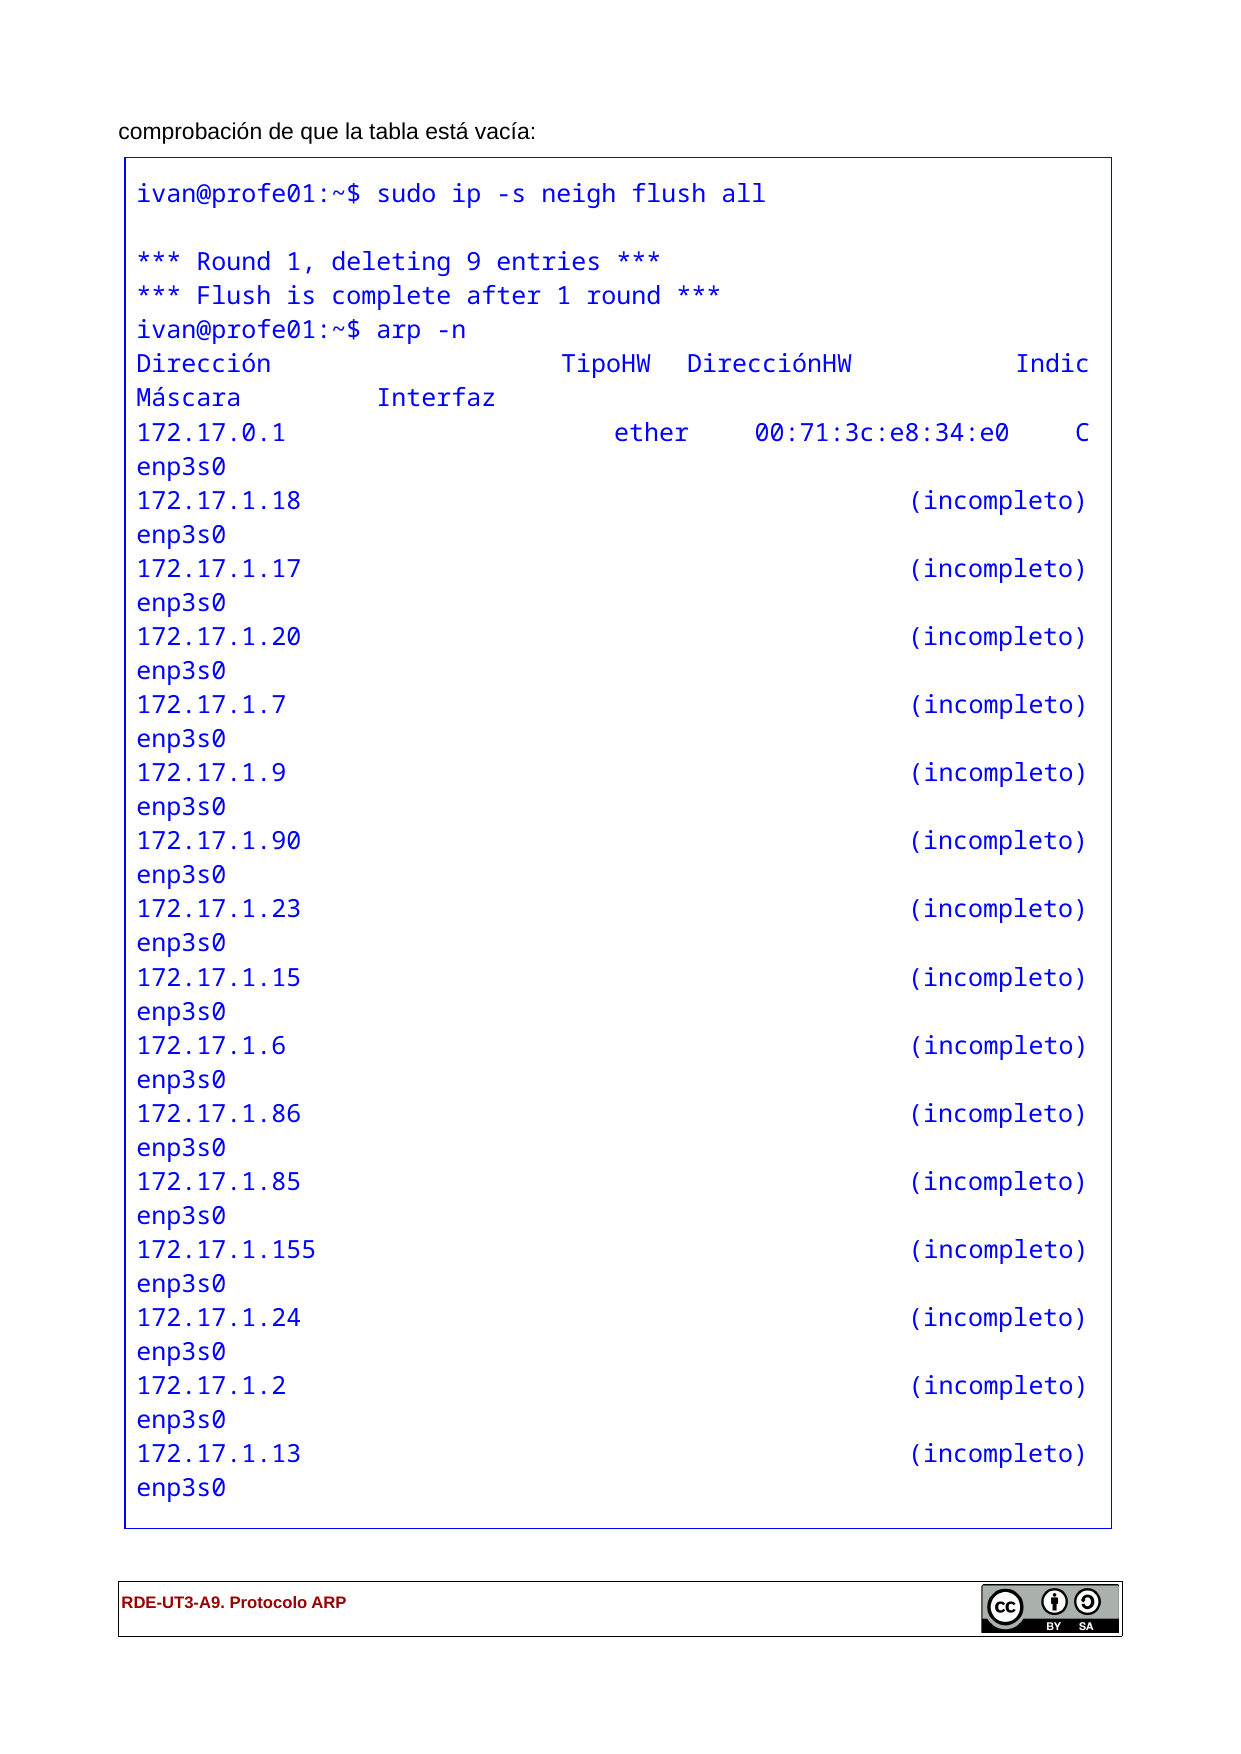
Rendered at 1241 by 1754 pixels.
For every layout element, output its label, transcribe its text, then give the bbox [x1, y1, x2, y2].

picture [981, 1584, 1119, 1633]
table_header ivan@profe01:~$ sudo ip -s neigh flush all *** Round 1, deleting 9 entries *** *** Flush is complete after 1 round *** ivan@profe01:~$ arp -n Dirección TipoHW DirecciónHW Indic Máscara Interfaz 172.17.0.1 ether 00:71:3c:e8:34:e0 C enp3s0 172.17.1.18 (incompleto) enp3s0 172.17.1.17 (incompleto) enp3s0 172.17.1.20 (incompleto) enp3s0 172.17.1.7 (incompleto) enp3s0 172.17.1.9 (incompleto) enp3s0 172.17.1.90 (incompleto) enp3s0 172.17.1.23 (incompleto) enp3s0 172.17.1.15 (incompleto) enp3s0 172.17.1.6 (incompleto) enp3s0 172.17.1.86 (incompleto) enp3s0 172.17.1.85 (incompleto) enp3s0 172.17.1.155 (incompleto) enp3s0 172.17.1.24 (incompleto) enp3s0 172.17.1.2 (incompleto) enp3s0 172.17.1.13 (incompleto) enp3s0 [126, 158, 1111, 1528]
text comprobación de que la tabla está vacía: [118, 118, 1122, 144]
